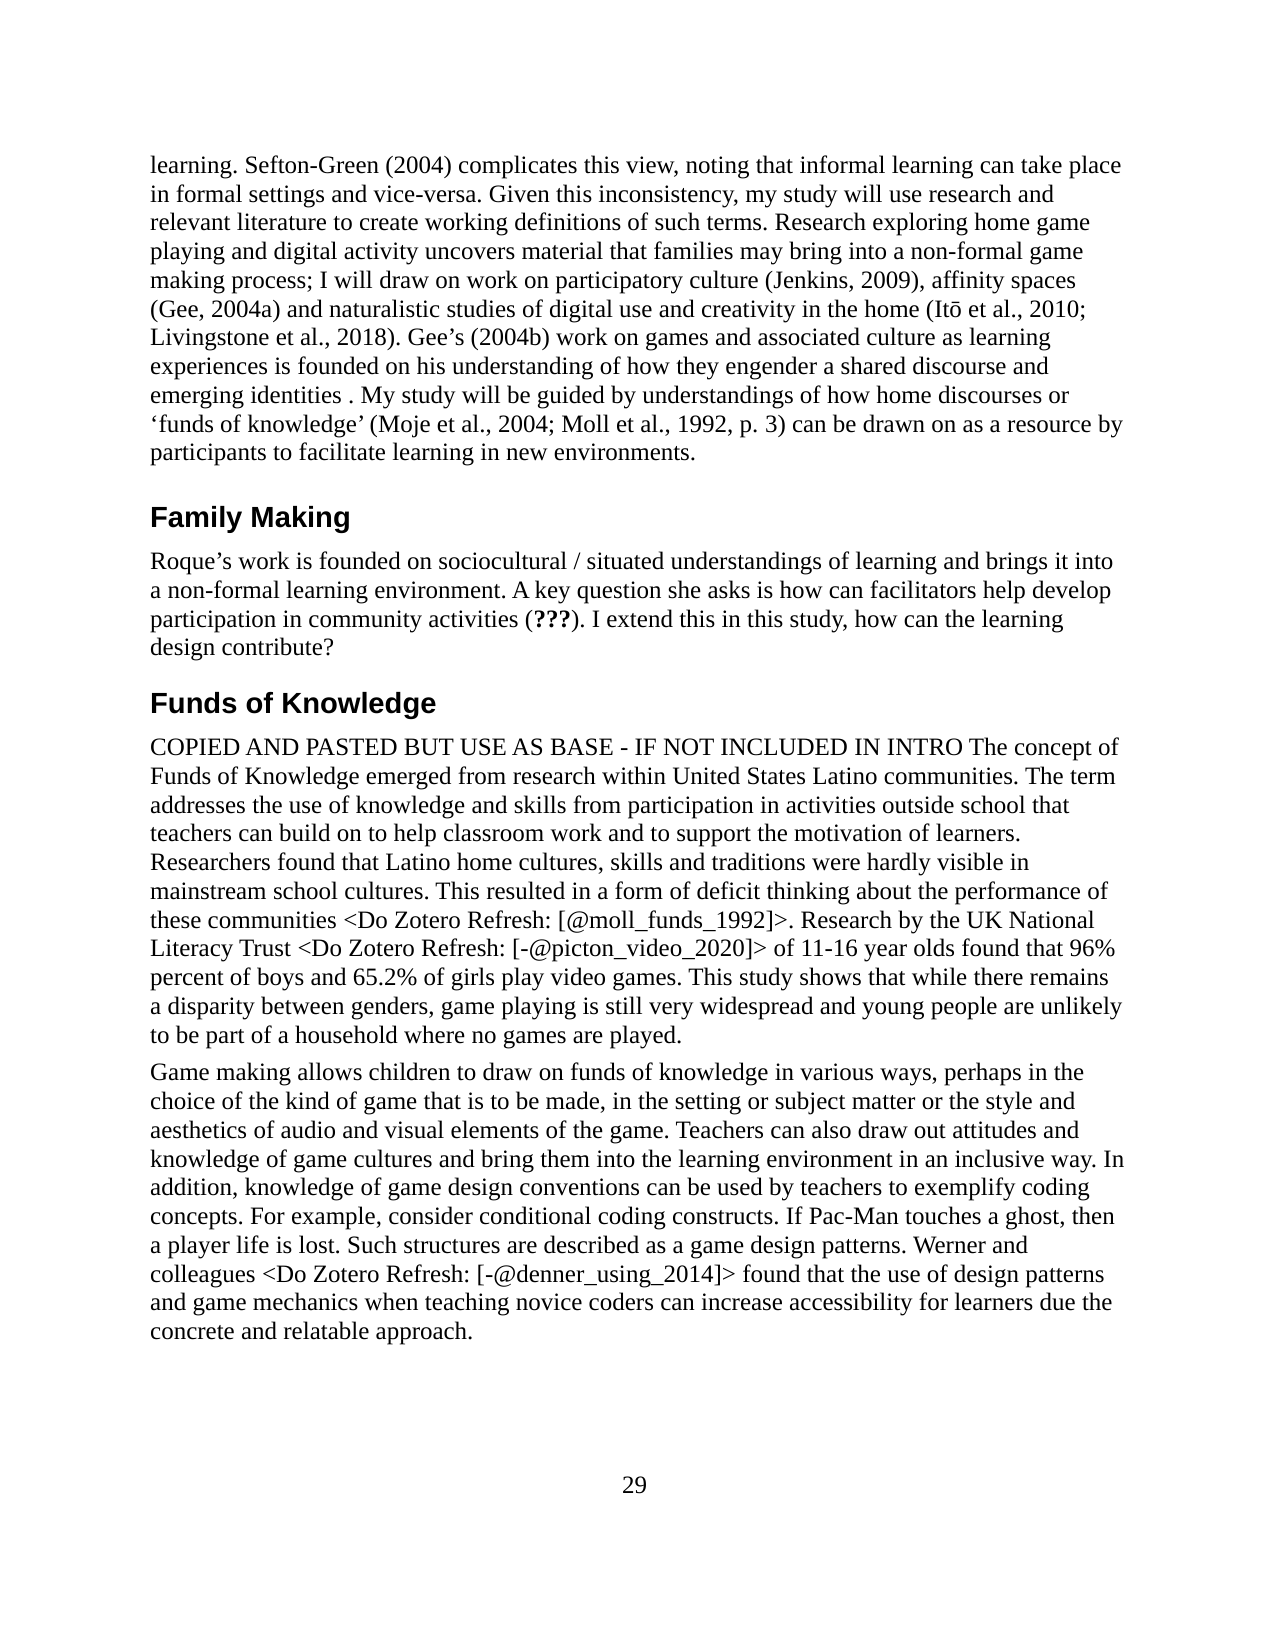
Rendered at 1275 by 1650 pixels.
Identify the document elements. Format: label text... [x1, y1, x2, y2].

subtitle Funds of Knowledge [150, 686, 1125, 720]
subtitle Family Making [150, 500, 1125, 534]
text learning. Sefton-Green (2004) complicates this view, noting that informal learning can take place in formal settings and vice-versa. Given this inconsistency, my study will use research and relevant literature to create working definitions of such terms. Research exploring home game playing and digital activity uncovers material that families may bring into a non-formal game making process; I will draw on work on participatory culture (Jenkins, 2009), affinity spaces (Gee, 2004a) and naturalistic studies of digital use and creativity in the home (Itō et al., 2010; Livingstone et al., 2018). Gee’s (2004b) work on games and associated culture as learning experiences is founded on his understanding of how they engender a shared discourse and emerging identities . My study will be guided by understandings of how home discourses or ‘funds of knowledge’ (Moje et al., 2004; Moll et al., 1992, p. 3) can be drawn on as a resource by participants to facilitate learning in new environments. [150, 150, 1125, 466]
text COPIED AND PASTED BUT USE AS BASE - IF NOT INCLUDED IN INTRO The concept of Funds of Knowledge emerged from research within United States Latino communities. The term addresses the use of knowledge and skills from participation in activities outside school that teachers can build on to help classroom work and to support the motivation of learners. Researchers found that Latino home cultures, skills and traditions were hardly visible in mainstream school cultures. This resulted in a form of deficit thinking about the performance of these communities <Do Zotero Refresh: [@moll_funds_1992]>. Research by the UK National Literacy Trust <Do Zotero Refresh: [-@picton_video_2020]> of 11-16 year olds found that 96% percent of boys and 65.2% of girls play video games. This study shows that while there remains a disparity between genders, game playing is still very widespread and young people are unlikely to be part of a household where no games are played. [150, 732, 1125, 1048]
text Game making allows children to draw on funds of knowledge in various ways, perhaps in the choice of the kind of game that is to be made, in the setting or subject matter or the style and aesthetics of audio and visual elements of the game. Teachers can also draw out attitudes and knowledge of game cultures and bring them into the learning environment in an inclusive way. In addition, knowledge of game design conventions can be used by teachers to exemplify coding concepts. For example, consider conditional coding constructs. If Pac-Man touches a ghost, then a player life is lost. Such structures are described as a game design patterns. Werner and colleagues <Do Zotero Refresh: [-@denner_using_2014]> found that the use of design patterns and game mechanics when teaching novice coders can increase accessibility for learners due the concrete and relatable approach. [150, 1057, 1125, 1345]
text Roque’s work is founded on sociocultural / situated understandings of learning and brings it into a non-formal learning environment. A key question she asks is how can facilitators help develop participation in community activities (???). I extend this in this study, how can the learning design contribute? [150, 546, 1125, 661]
